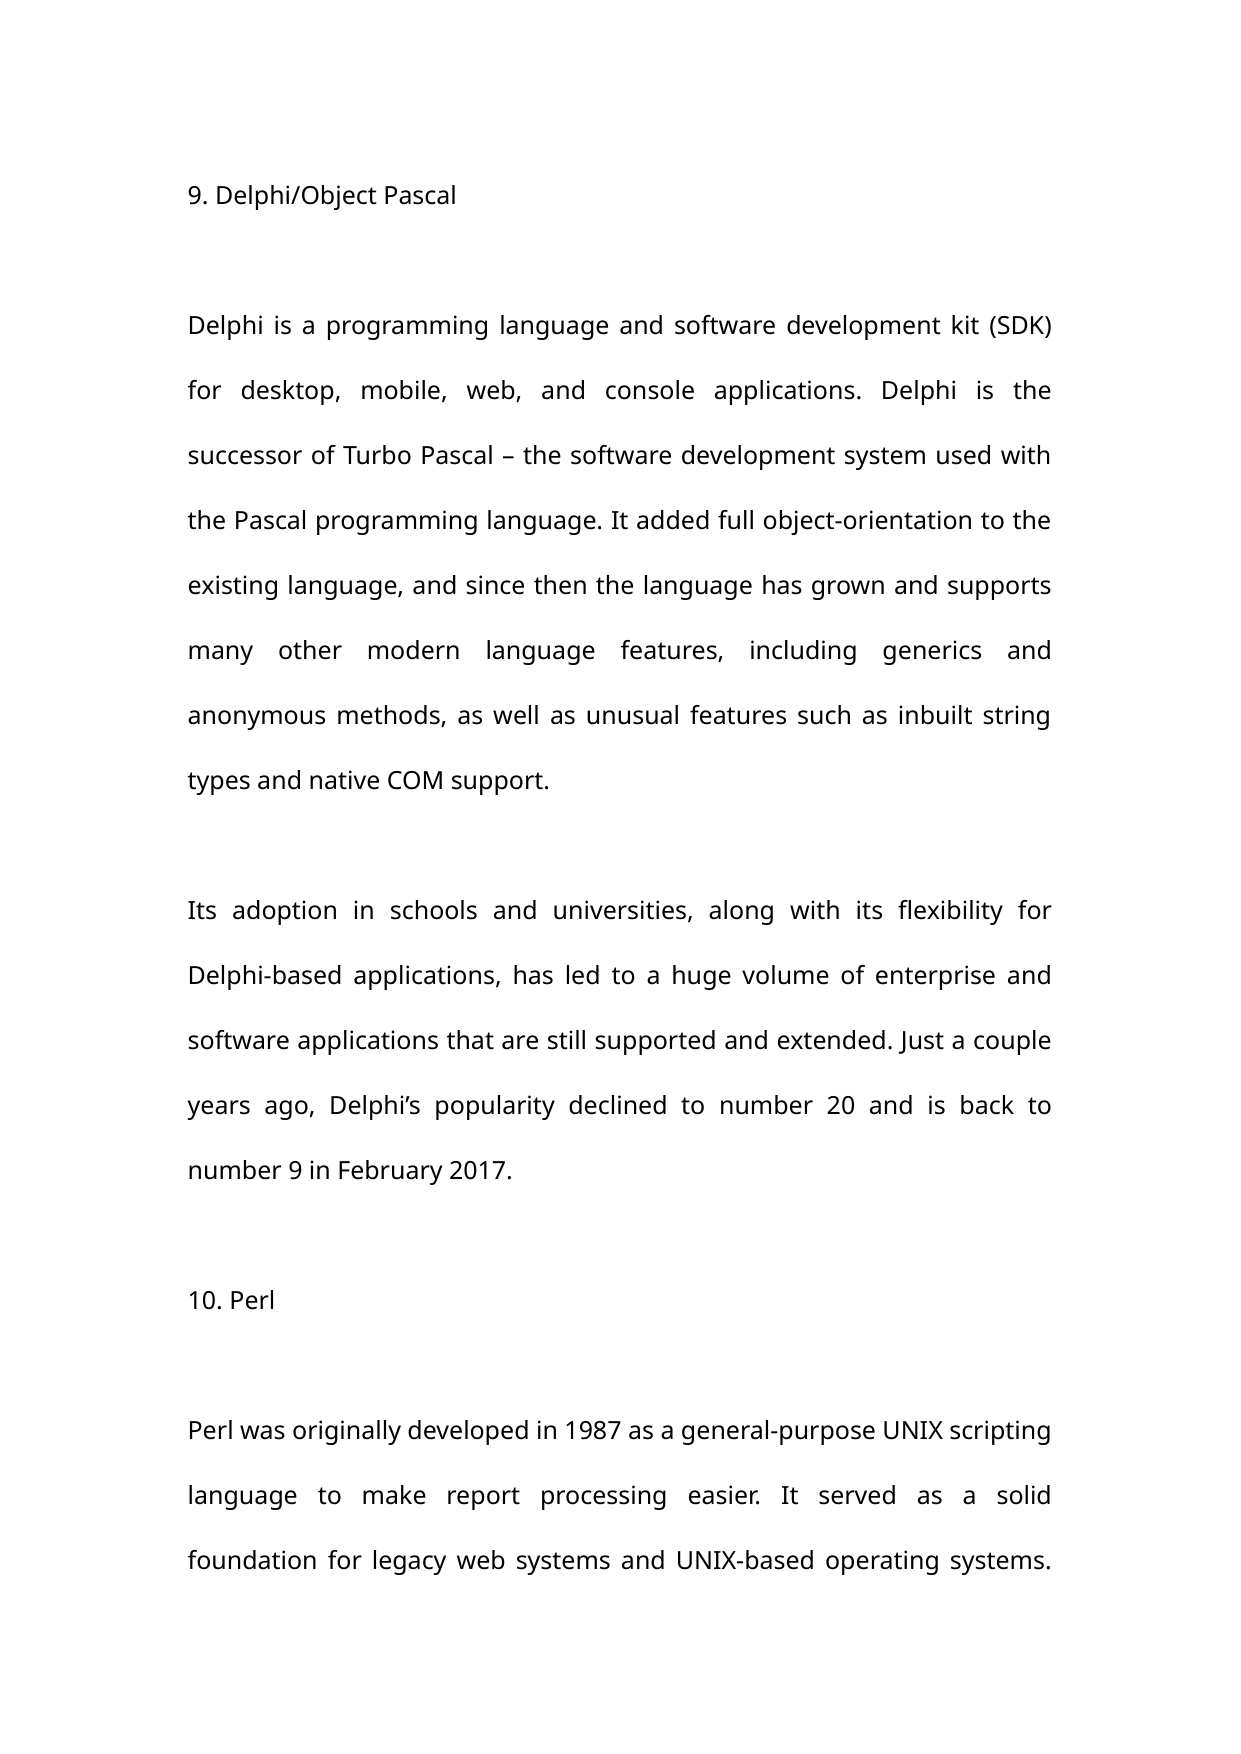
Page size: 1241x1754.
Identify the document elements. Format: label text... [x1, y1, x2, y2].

text 9. Delphi/Object Pascal [187, 162, 1053, 227]
text Delphi is a programming language and software development kit (SDK) for desktop, mobile, web, and console applications. Delphi is the successor of Turbo Pascal – the software development system used with the Pascal programming language. It added full object-orientation to the existing language, and since then the language has grown and supports many other modern language features, including generics and anonymous methods, as well as unusual features such as inbuilt string types and native COM support. [187, 292, 1053, 812]
text Its adoption in schools and universities, along with its flexibility for Delphi-based applications, has led to a huge volume of enterprise and software applications that are still supported and extended. Just a couple years ago, Delphi’s popularity declined to number 20 and is back to number 9 in February 2017. [187, 877, 1053, 1202]
text 10. Perl [187, 1267, 1053, 1332]
text Perl was originally developed in 1987 as a general-purpose UNIX scripting language to make report processing easier. It served as a solid foundation for legacy web systems and UNIX-based operating systems. [187, 1397, 1053, 1592]
